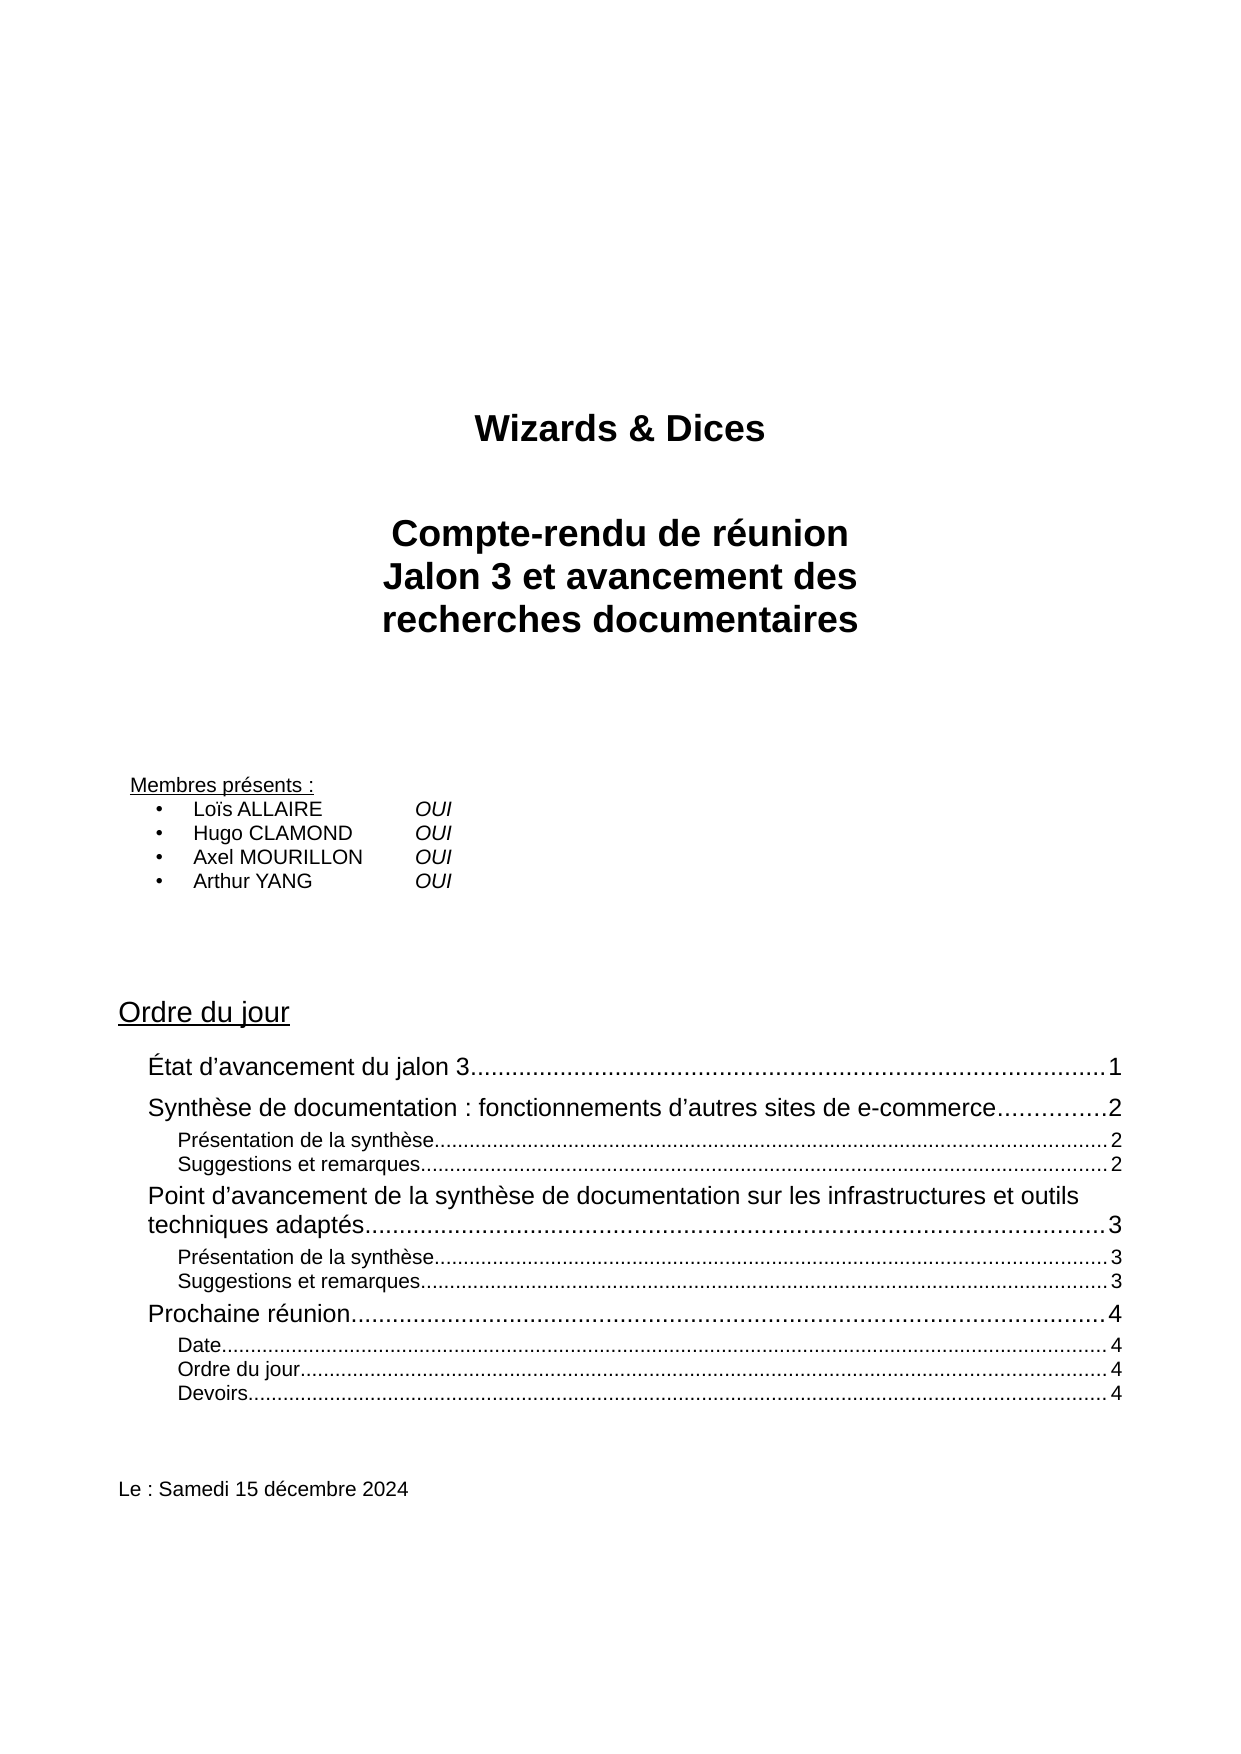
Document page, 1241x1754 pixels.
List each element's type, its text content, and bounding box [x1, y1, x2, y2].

list Arthur YANG OUI [156, 869, 1122, 893]
text Point d’avancement de la synthèse de documentation sur les infrastructures et outils techniques adaptés 3 [148, 1181, 1122, 1239]
text Prochaine réunion 4 [148, 1298, 1122, 1327]
text Suggestions et remarques 3 [177, 1269, 1122, 1293]
text Ordre du jour 4 [177, 1357, 1122, 1381]
text Suggestions et remarques 2 [177, 1151, 1122, 1175]
title Compte-rendu de réunion Jalon 3 et avancement des recherches documentaires [118, 511, 1122, 641]
text Présentation de la synthèse 2 [177, 1127, 1122, 1151]
text Membres présents : [118, 773, 1122, 797]
list Axel MOURILLON OUI [156, 845, 1122, 869]
list Loïs ALLAIRE OUI [156, 797, 1122, 821]
text Devoirs 4 [177, 1381, 1122, 1405]
text Synthèse de documentation : fonctionnements d’autres sites de e-commerce 2 [148, 1093, 1122, 1121]
list Hugo CLAMOND OUI [156, 821, 1122, 845]
text Le : Samedi 15 décembre 2024 [118, 1477, 1122, 1501]
title Wizards & Dices [118, 407, 1122, 450]
text Présentation de la synthèse 3 [177, 1245, 1122, 1269]
text État d’avancement du jalon 3 1 [148, 1052, 1122, 1081]
subtitle Ordre du jour [118, 995, 1122, 1028]
text Date 4 [177, 1333, 1122, 1357]
